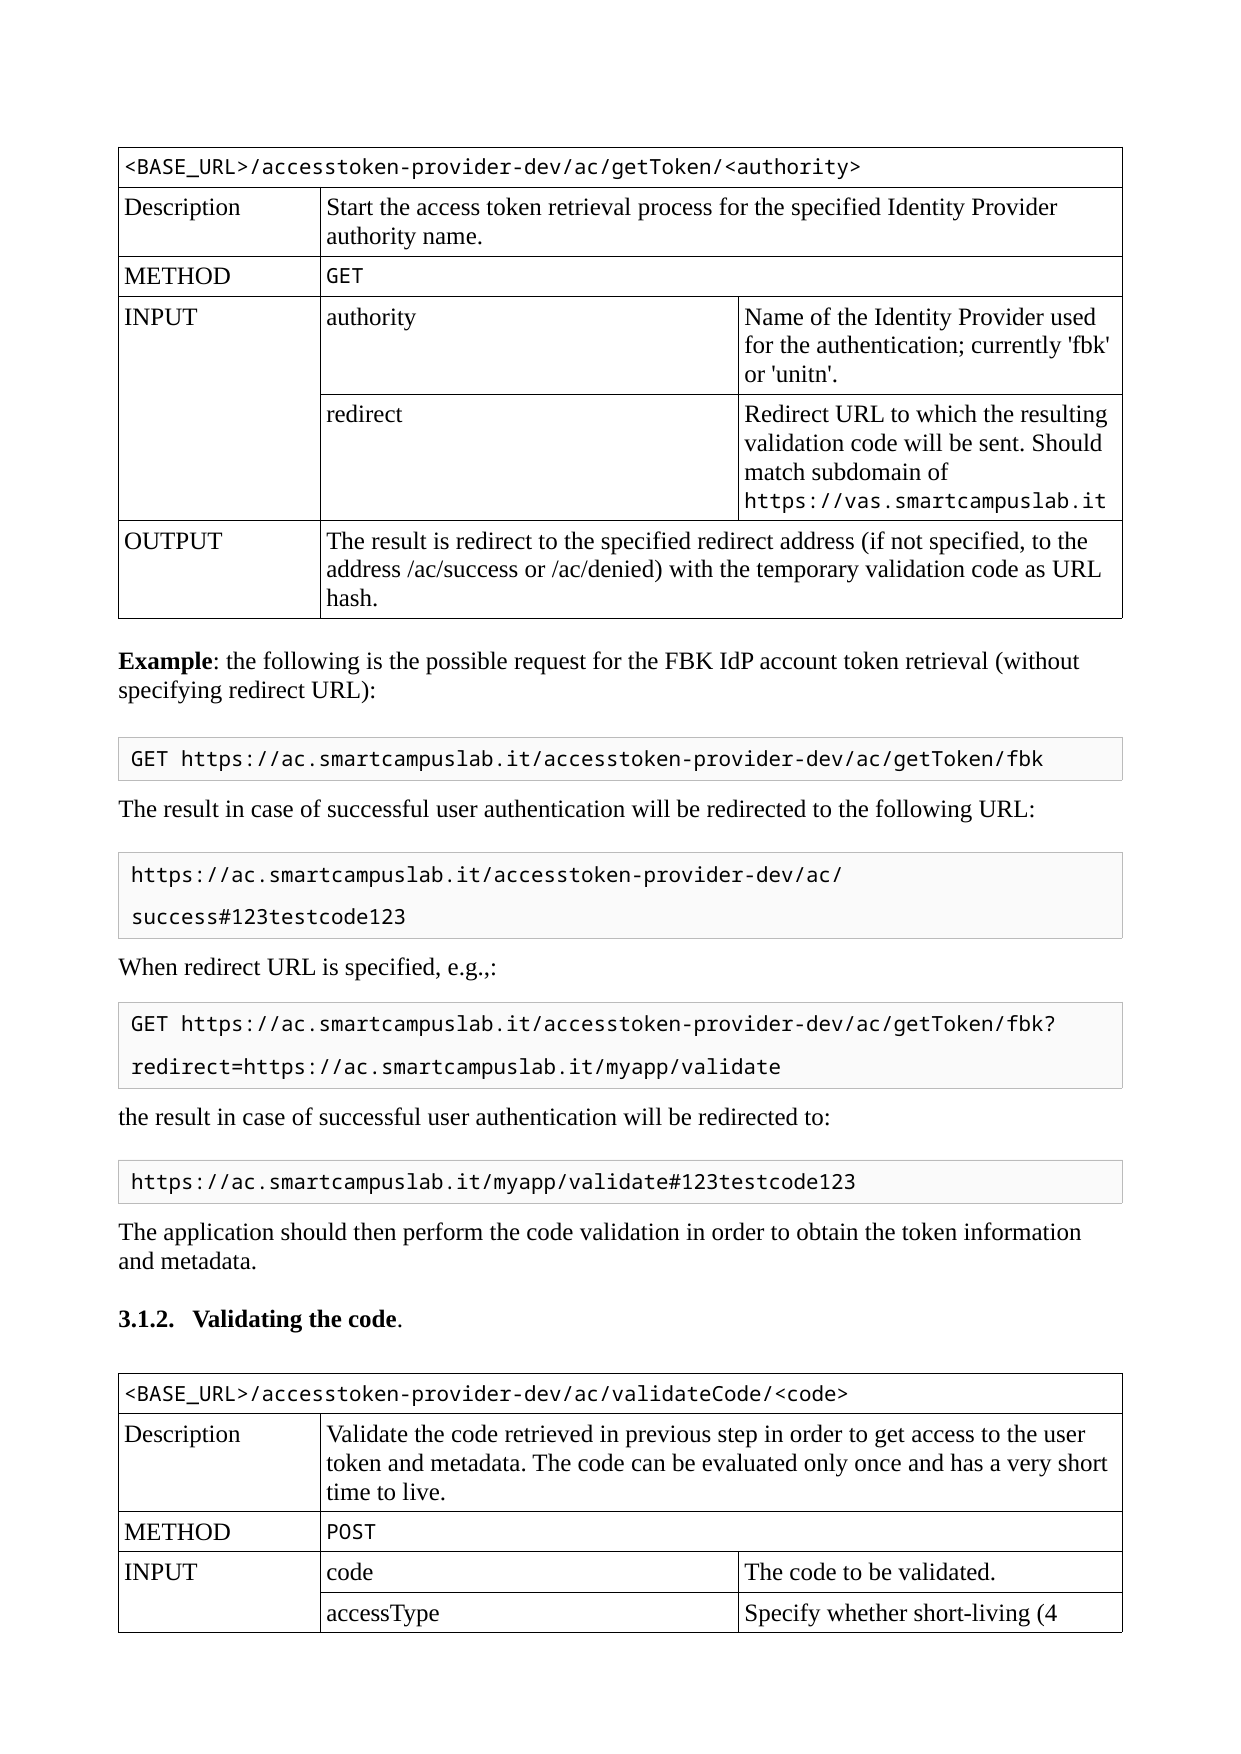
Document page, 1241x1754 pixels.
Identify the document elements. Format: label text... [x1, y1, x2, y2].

table_cell Specify whether short-living (4 [739, 1593, 1122, 1632]
text the result in case of successful user authentication will be redirected to: [118, 1102, 1122, 1131]
text The application should then perform the code validation in order to obtain the token information and metadata. [118, 1217, 1122, 1275]
table_cell redirect [321, 395, 738, 520]
table_cell Description [119, 188, 320, 256]
table_cell accessType [321, 1593, 738, 1632]
table_cell METHOD [119, 257, 320, 296]
table_cell Validate the code retrieved in previous step in order to get access to the user token and metadata. The code can be evaluated only once and has a very short time to live. [321, 1414, 1122, 1511]
table_cell POST [321, 1512, 1122, 1551]
text GET https://ac.smartcampuslab.it/accesstoken-provider-dev/ac/getToken/fbk [119, 738, 1122, 780]
table_cell authority [321, 297, 738, 394]
table_cell Name of the Identity Provider used for the authentication; currently 'fbk' or 'unitn'. [739, 297, 1122, 394]
table_cell GET [321, 257, 1122, 296]
table_header <BASE_URL>/accesstoken-provider-dev/ac/getToken/<authority> [119, 148, 1122, 187]
table_cell Description [119, 1414, 320, 1511]
text Example: the following is the possible request for the FBK IdP account token retrieval (without specifying redirect URL): [118, 646, 1122, 704]
table_cell INPUT [119, 1552, 320, 1632]
text GET https://ac.smartcampuslab.it/accesstoken-provider-dev/ac/getToken/fbk?redirect=https://ac.smartcampuslab.it/myapp/validate [119, 1003, 1122, 1088]
table_cell Start the access token retrieval process for the specified Identity Provider authority name. [321, 188, 1122, 256]
table_cell INPUT [119, 297, 320, 520]
table_cell Redirect URL to which the resulting validation code will be sent. Should match subdomain of https://vas.smartcampuslab.it [739, 395, 1122, 520]
table_cell OUTPUT [119, 521, 320, 618]
table_cell The result is redirect to the specified redirect address (if not specified, to the address /ac/success or /ac/denied) with the temporary validation code as URL hash. [321, 521, 1122, 618]
text When redirect URL is specified, e.g.,: [118, 952, 1122, 981]
table_cell The code to be validated. [739, 1552, 1122, 1592]
text https://ac.smartcampuslab.it/accesstoken-provider-dev/ac/success#123testcode123 [119, 853, 1122, 938]
text The result in case of successful user authentication will be redirected to the following URL: [118, 794, 1122, 823]
text 3.1.2. Validating the code. [118, 1304, 1122, 1332]
text https://ac.smartcampuslab.it/myapp/validate#123testcode123 [119, 1161, 1122, 1203]
table_header <BASE_URL>/accesstoken-provider-dev/ac/validateCode/<code> [119, 1374, 1122, 1413]
table_cell code [321, 1552, 738, 1592]
table_cell METHOD [119, 1512, 320, 1551]
